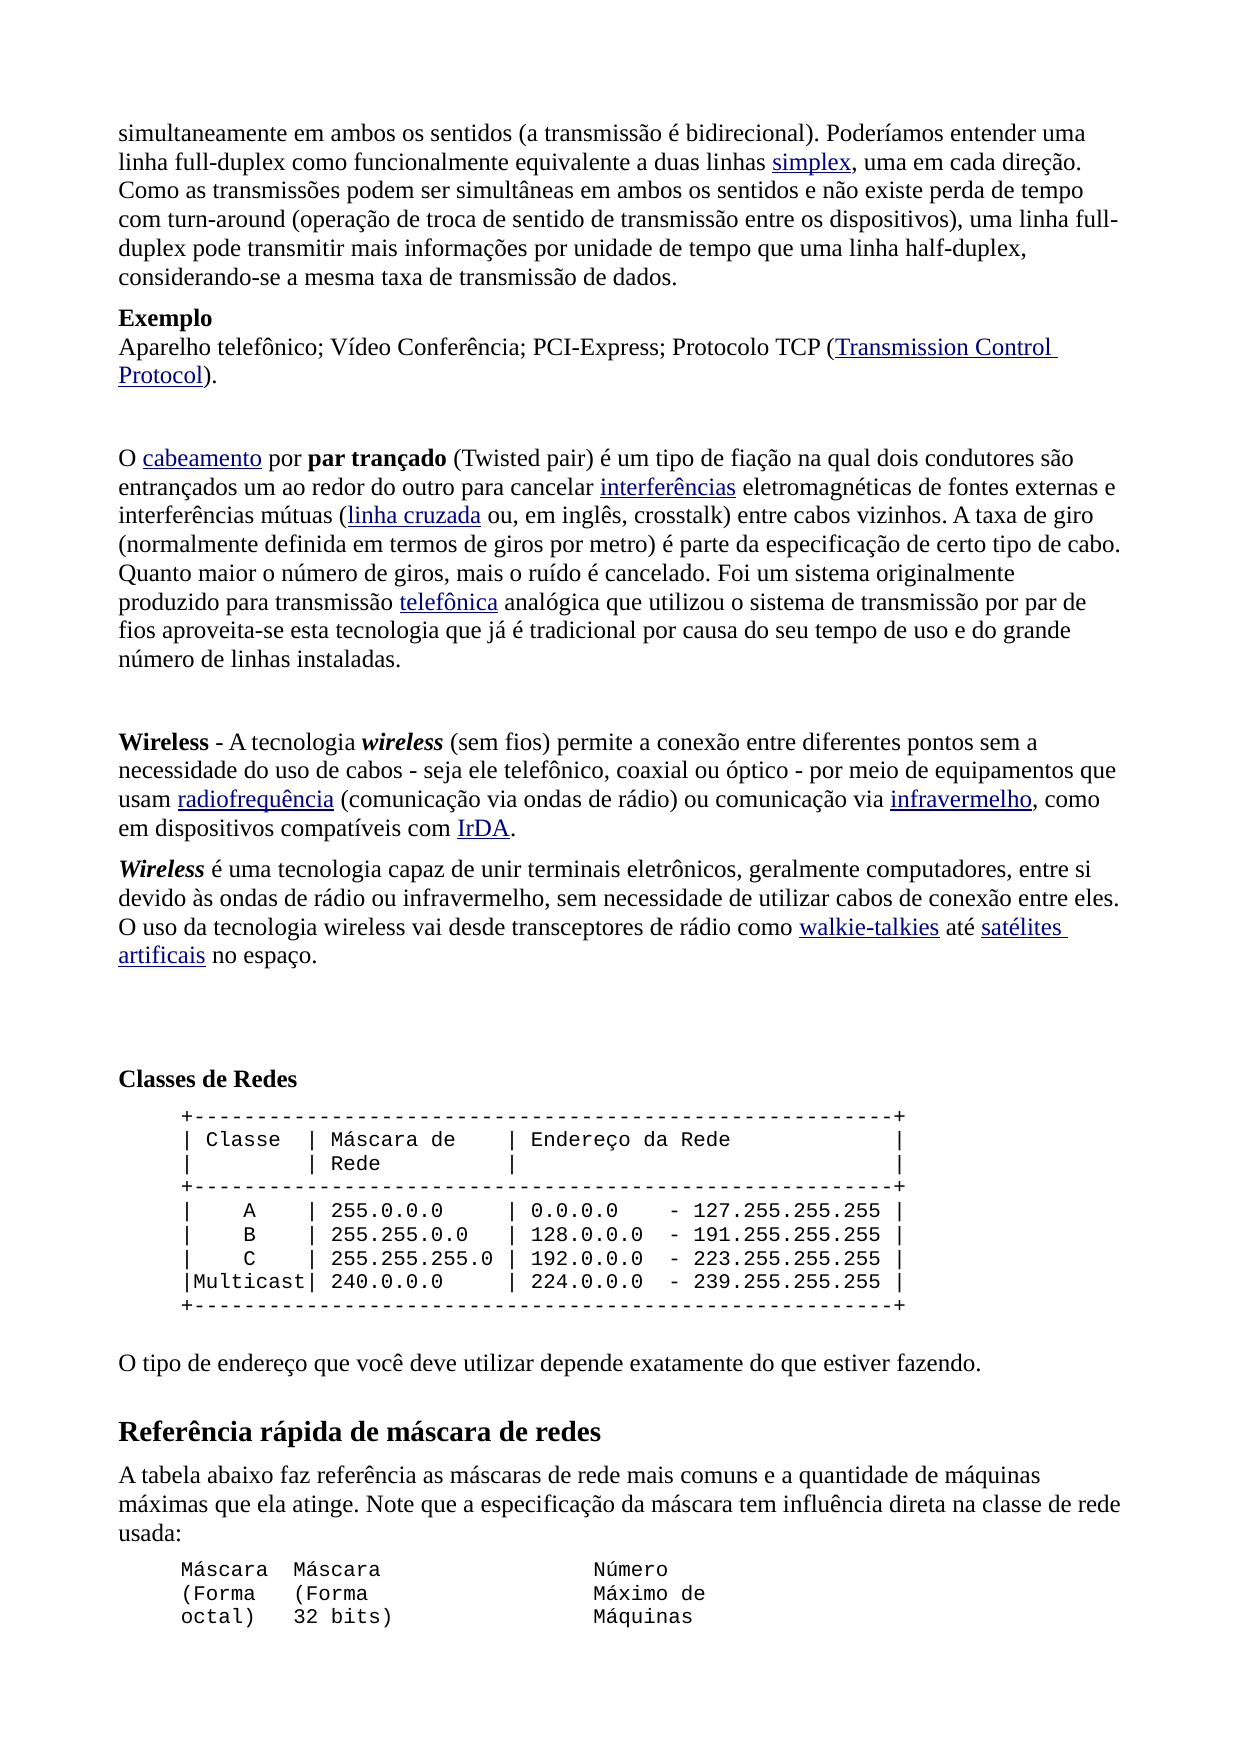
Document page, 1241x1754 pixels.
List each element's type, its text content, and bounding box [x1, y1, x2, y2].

text A tabela abaixo faz referência as máscaras de rede mais comuns e a quantidade de máquinas máximas que ela atinge. Note que a especificação da máscara tem influência direta na classe de rede usada: [118, 1460, 1122, 1546]
text octal) 32 bits) Máquinas [118, 1606, 1122, 1630]
text O cabeamento por par trançado (Twisted pair) é um tipo de fiação na qual dois condutores são entrançados um ao redor do outro para cancelar interferências eletromagnéticas de fontes externas e interferências mútuas (linha cruzada ou, em inglês, crosstalk) entre cabos vizinhos. A taxa de giro (normalmente definida em termos de giros por metro) é parte da especificação de certo tipo de cabo. Quanto maior o número de giros, mais o ruído é cancelado. Foi um sistema originalmente produzido para transmissão telefônica analógica que utilizou o sistema de transmissão por par de fios aproveita-se esta tecnologia que já é tradicional por causa do seu tempo de uso e do grande número de linhas instaladas. [118, 443, 1122, 673]
text O tipo de endereço que você deve utilizar depende exatamente do que estiver fazendo. [118, 1348, 1122, 1377]
subtitle Referência rápida de máscara de redes [118, 1414, 1122, 1448]
text Wireless é uma tecnologia capaz de unir terminais eletrônicos, geralmente computadores, entre si devido às ondas de rádio ou infravermelho, sem necessidade de utilizar cabos de conexão entre eles. O uso da tecnologia wireless vai desde transceptores de rádio como walkie-talkies até satélites artificais no espaço. [118, 854, 1122, 969]
text Exemplo [118, 303, 1122, 332]
text | | Rede | | [118, 1153, 1122, 1177]
text | A | 255.0.0.0 | 0.0.0.0 - 127.255.255.255 | [118, 1200, 1122, 1224]
text Classes de Redes [118, 1064, 1122, 1093]
text |Multicast| 240.0.0.0 | 224.0.0.0 - 239.255.255.255 | [118, 1271, 1122, 1295]
text +--------------------------------------------------------+ [118, 1106, 1122, 1129]
text | Classe | Máscara de | Endereço da Rede | [118, 1129, 1122, 1153]
text Aparelho telefônico; Vídeo Conferência; PCI-Express; Protocolo TCP (Transmission Control Protocol). [118, 332, 1122, 389]
text Wireless - A tecnologia wireless (sem fios) permite a conexão entre diferentes pontos sem a necessidade do uso de cabos - seja ele telefônico, coaxial ou óptico - por meio de equipamentos que usam radiofrequência (comunicação via ondas de rádio) ou comunicação via infravermelho, como em dispositivos compatíveis com IrDA. [118, 727, 1122, 842]
text | B | 255.255.0.0 | 128.0.0.0 - 191.255.255.255 | [118, 1224, 1122, 1247]
text | C | 255.255.255.0 | 192.0.0.0 - 223.255.255.255 | [118, 1247, 1122, 1271]
text +--------------------------------------------------------+ [118, 1295, 1122, 1318]
text +--------------------------------------------------------+ [118, 1177, 1122, 1200]
text Máscara Máscara Número [118, 1559, 1122, 1583]
text (Forma (Forma Máximo de [118, 1583, 1122, 1606]
text simultaneamente em ambos os sentidos (a transmissão é bidirecional). Poderíamos entender uma linha full-duplex como funcionalmente equivalente a duas linhas simplex, uma em cada direção. Como as transmissões podem ser simultâneas em ambos os sentidos e não existe perda de tempo com turn-around (operação de troca de sentido de transmissão entre os dispositivos), uma linha full-duplex pode transmitir mais informações por unidade de tempo que uma linha half-duplex, considerando-se a mesma taxa de transmissão de dados. [118, 118, 1122, 291]
